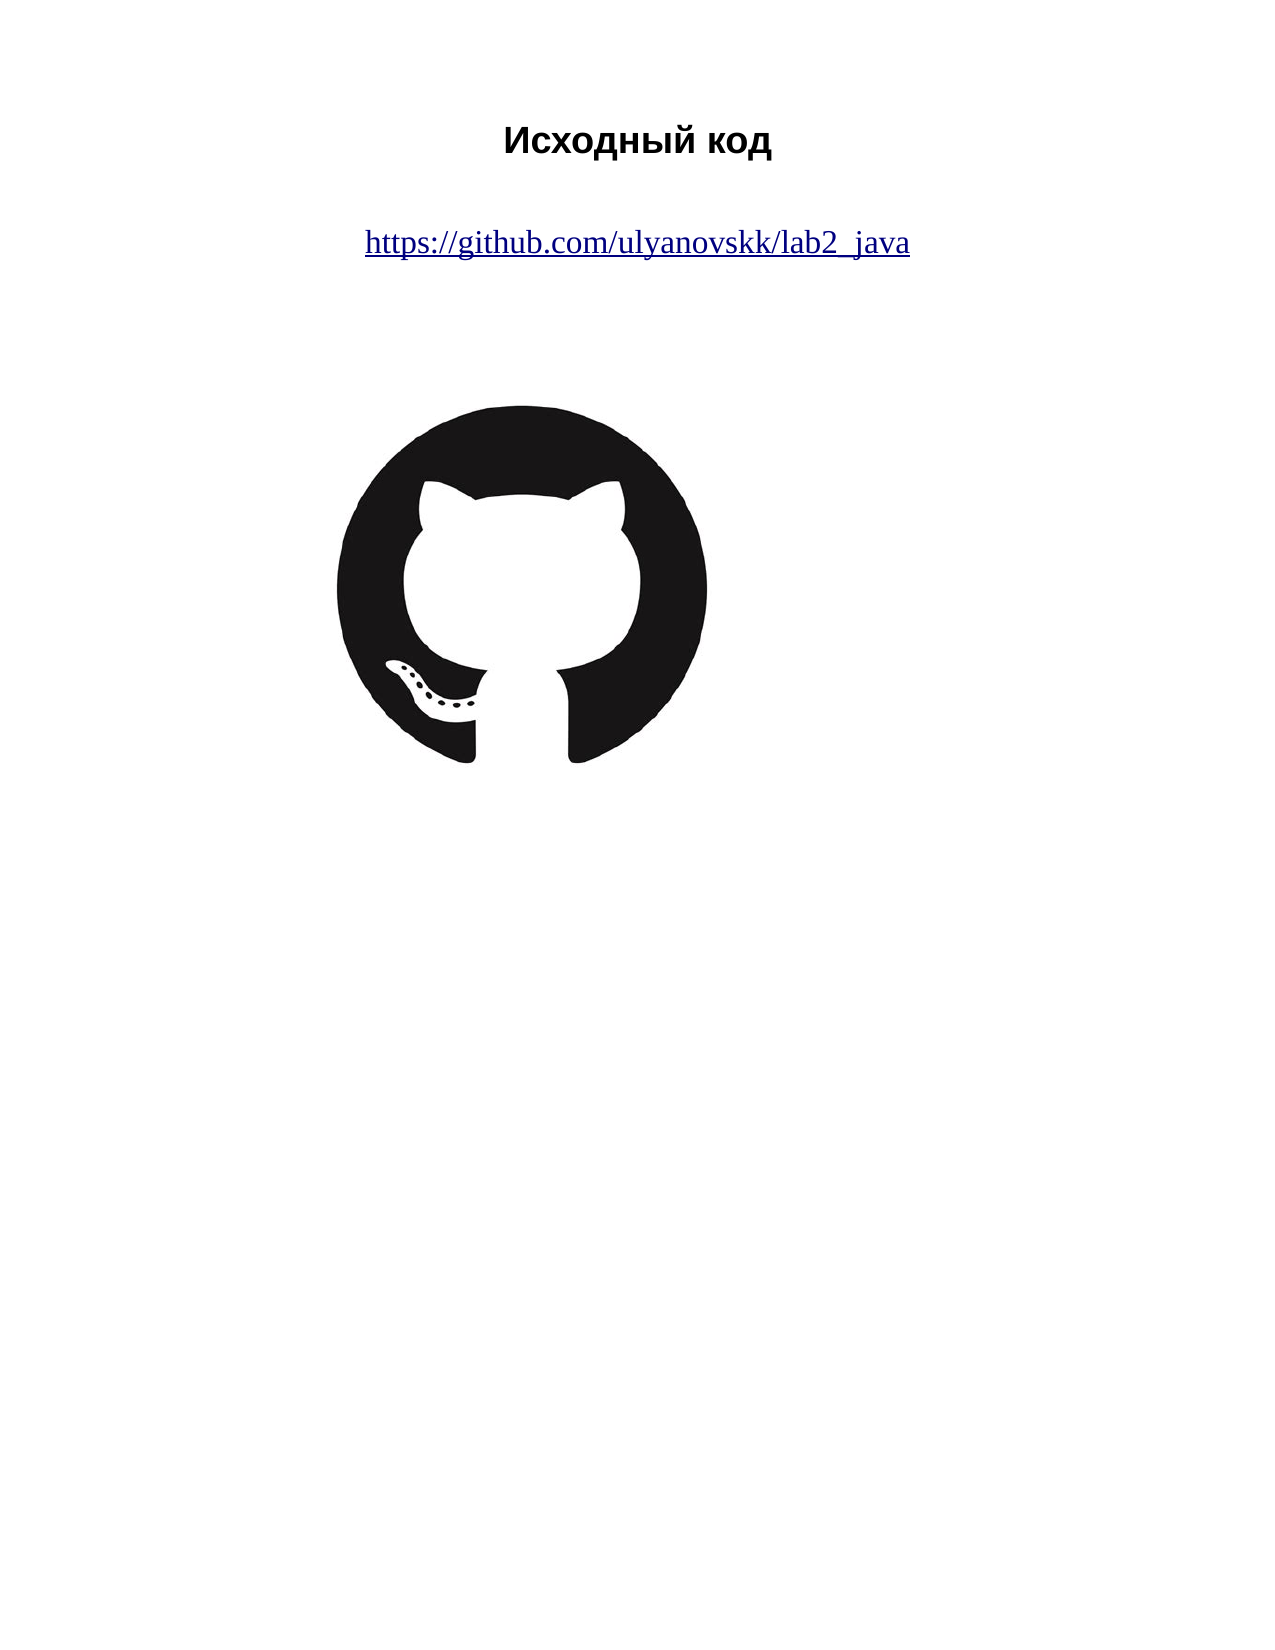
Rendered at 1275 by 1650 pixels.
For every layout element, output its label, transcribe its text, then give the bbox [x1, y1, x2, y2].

picture [300, 364, 743, 807]
text https://github.com/ulyanovskk/lab2_java [118, 222, 1157, 260]
subtitle Исходный код [118, 118, 1157, 162]
